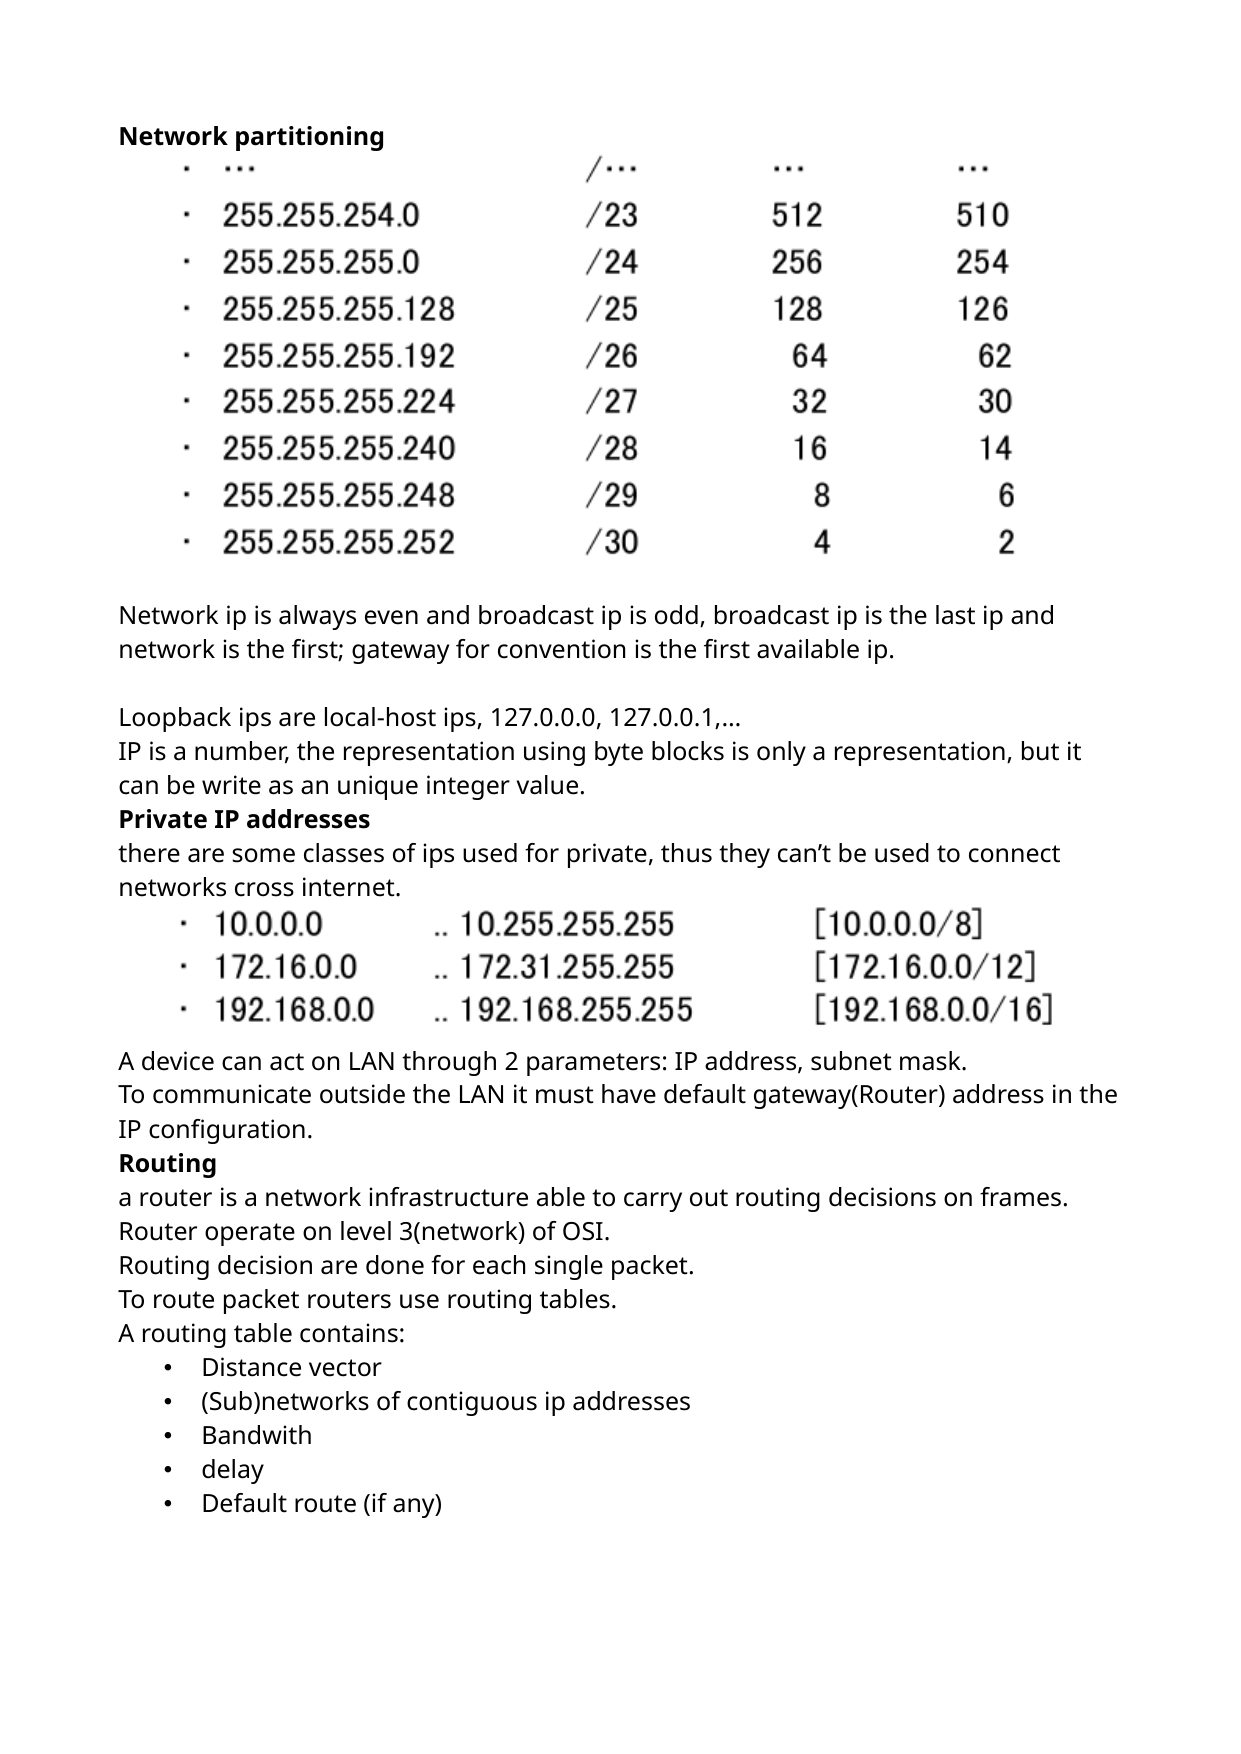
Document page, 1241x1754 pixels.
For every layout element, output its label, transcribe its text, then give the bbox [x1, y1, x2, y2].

text Router operate on level 3(network) of OSI. [118, 1213, 1122, 1247]
text Private IP addresses [118, 802, 1122, 836]
text Network partitioning [118, 118, 1122, 152]
text Routing decision are done for each single packet. [118, 1247, 1122, 1282]
picture [174, 904, 1066, 1044]
list Default route (if any) [163, 1486, 1122, 1520]
list (Sub)networks of contiguous ip addresses [163, 1384, 1122, 1418]
list Bandwith [163, 1418, 1122, 1452]
picture [174, 152, 1067, 598]
list Distance vector [163, 1350, 1122, 1384]
text To route packet routers use routing tables. [118, 1282, 1122, 1316]
text Network ip is always even and broadcast ip is odd, broadcast ip is the last ip and network is the first; gateway for convention is the first available ip. [118, 152, 1122, 666]
list delay [163, 1452, 1122, 1486]
text a router is a network infrastructure able to carry out routing decisions on frames. [118, 1179, 1122, 1213]
text A routing table contains: [118, 1316, 1122, 1350]
text A device can act on LAN through 2 parameters: IP address, subnet mask. [118, 904, 1122, 1077]
text Loopback ips are local-host ips, 127.0.0.0, 127.0.0.1,… [118, 700, 1122, 734]
text there are some classes of ips used for private, thus they can’t be used to connect networks cross internet. [118, 836, 1122, 904]
text To communicate outside the LAN it must have default gateway(Router) address in the IP configuration. [118, 1077, 1122, 1145]
text IP is a number, the representation using byte blocks is only a representation, but it can be write as an unique integer value. [118, 734, 1122, 802]
text Routing [118, 1145, 1122, 1179]
